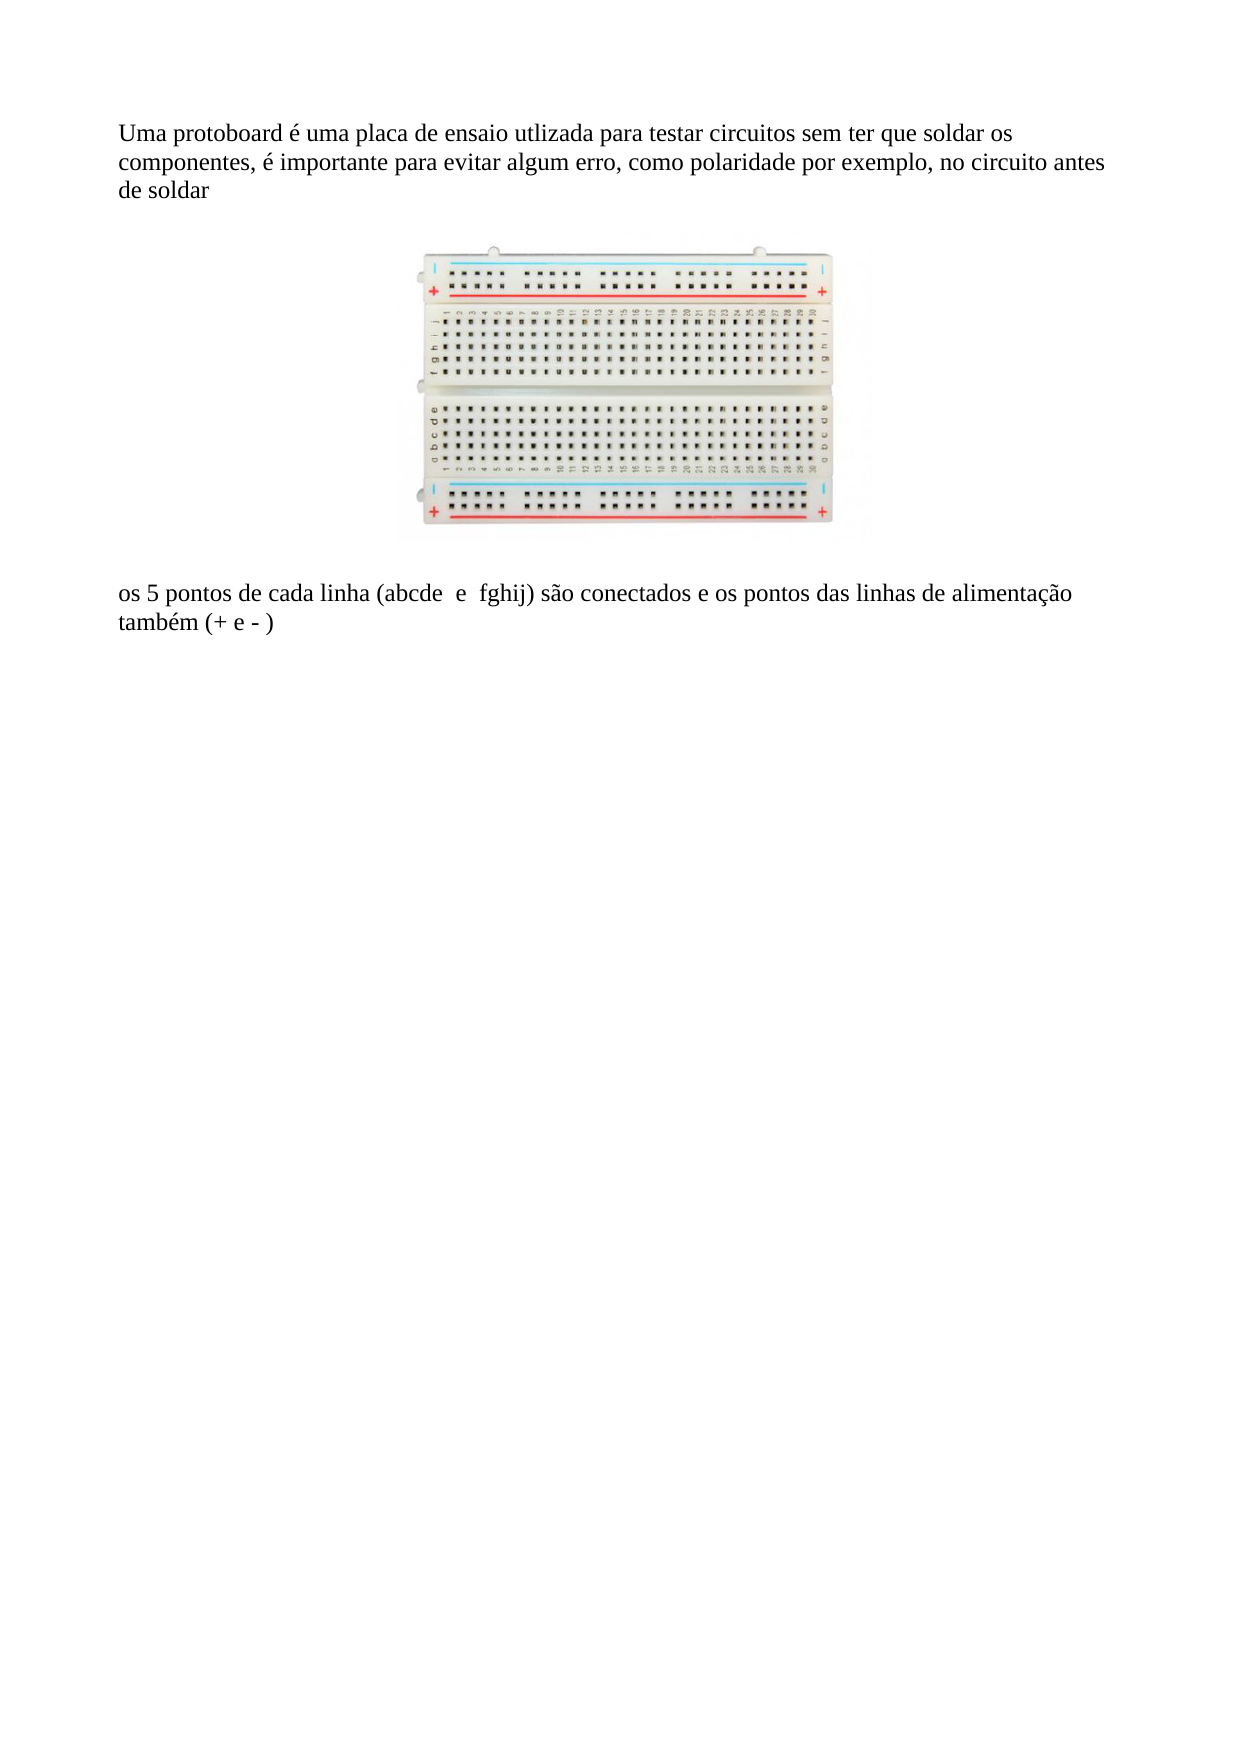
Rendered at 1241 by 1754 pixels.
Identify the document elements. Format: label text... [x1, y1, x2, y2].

text Uma protoboard é uma placa de ensaio utlizada para testar circuitos sem ter que soldar os componentes, é importante para evitar algum erro, como polaridade por exemplo, no circuito antes de soldar [118, 118, 1122, 204]
text os 5 pontos de cada linha (abcde e fghij) são conectados e os pontos das linhas de alimentação também (+ e - ) [118, 578, 1122, 636]
picture [249, 233, 991, 542]
